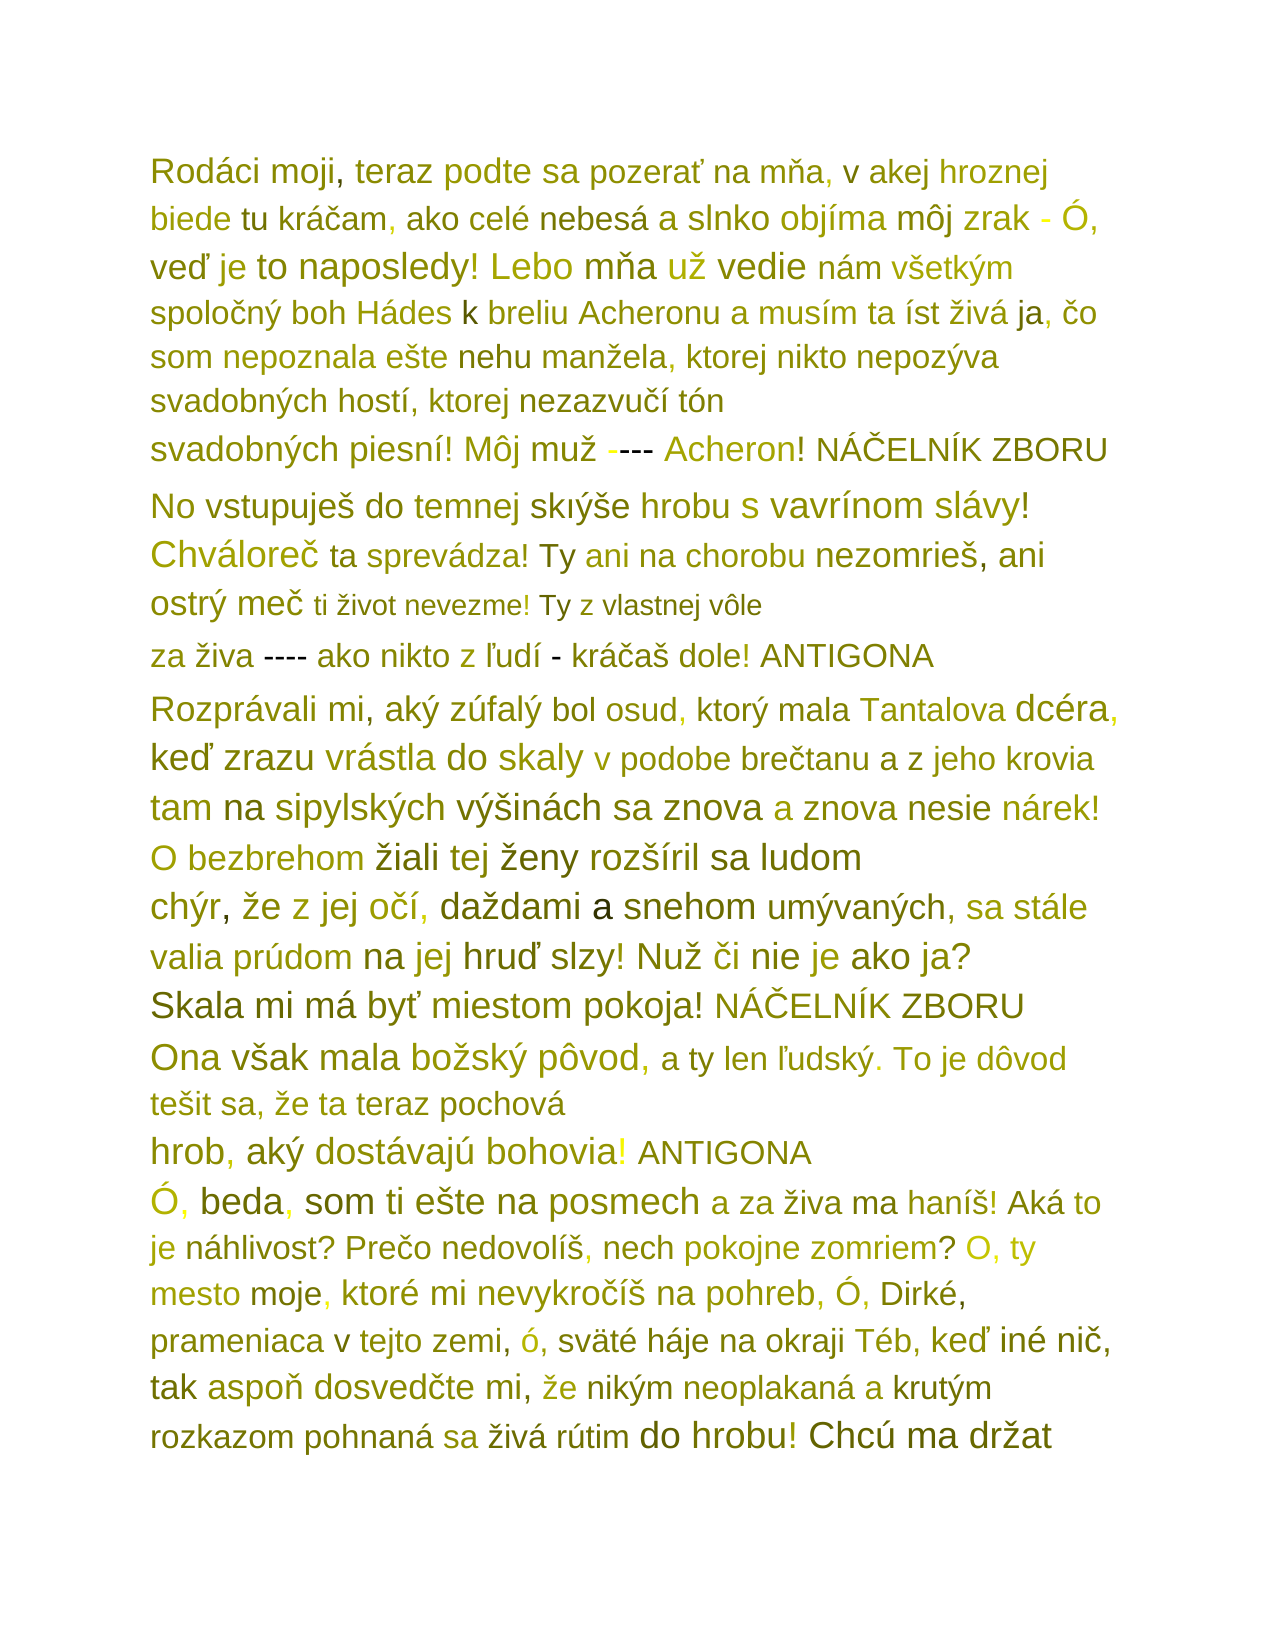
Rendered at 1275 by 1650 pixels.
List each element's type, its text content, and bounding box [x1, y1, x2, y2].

text Rodáci moji, teraz podte sa pozerať na mňa, v akej hroznej biede tu kráčam, ako celé nebesá a slnko objíma môj zrak - Ó, veď je to naposledy! Lebo mňa už vedie nám všetkým spoločný boh Hádes k breliu Acheronu a musím ta íst živá ja, čo som nepoznala ešte nehu manžela, ktorej nikto nepozýva svadobných hostí, ktorej nezazvučí tón [150, 150, 1125, 419]
text Ó, beda, som ti ešte na posmech a za živa ma haníš! Aká to je náhlivost? Prečo nedovolíš, nech pokojne zomriem? O, ty mesto moje, ktoré mi nevykročíš na pohreb, Ó, Dirké, prameniaca v tejto zemi, ó, sväté háje na okraji Téb, keď iné nič, tak aspoň dosvedčte mi, že nikým neoplakaná a krutým rozkazom pohnaná sa živá rútim do hrobu! Chcú ma držat [150, 1179, 1125, 1456]
text hrob, aký dostávajú bohovia! ANTIGONA [150, 1129, 1125, 1173]
text svadobných piesní! Môj muž ---- Acheron! NÁČELNÍK ZBORU [150, 428, 1125, 469]
text Skala mi má byť miestom pokoja! NÁČELNÍK ZBORU [150, 983, 1125, 1027]
text chýr, že z jej očí, daždami a snehom umývaných, sa stále valia prúdom na jej hruď slzy! Nuž či nie je ako ja? [150, 884, 1125, 977]
text Rozprávali mi, aký zúfalý bol osud, ktorý mala Tantalova dcéra, keď zrazu vrástla do skaly v podobe brečtanu a z jeho krovia tam na sipylských výšinách sa znova a znova nesie nárek! O bezbrehom žiali tej ženy rozšíril sa ludom [150, 686, 1125, 878]
text za živa ---- ako nikto z ľudí - kráčaš dole! ANTIGONA [150, 636, 1125, 674]
text Ona však mala božský pôvod, a ty len ľudský. To je dôvod tešit sa, že ta teraz pochová [150, 1036, 1125, 1123]
text No vstupuješ do temnej skıýše hrobu s vavrínom slávy! Chváloreč ta sprevádza! Ty ani na chorobu nezomrieš, ani ostrý meč ti život nevezme! Ty z vlastnej vôle [150, 483, 1125, 622]
